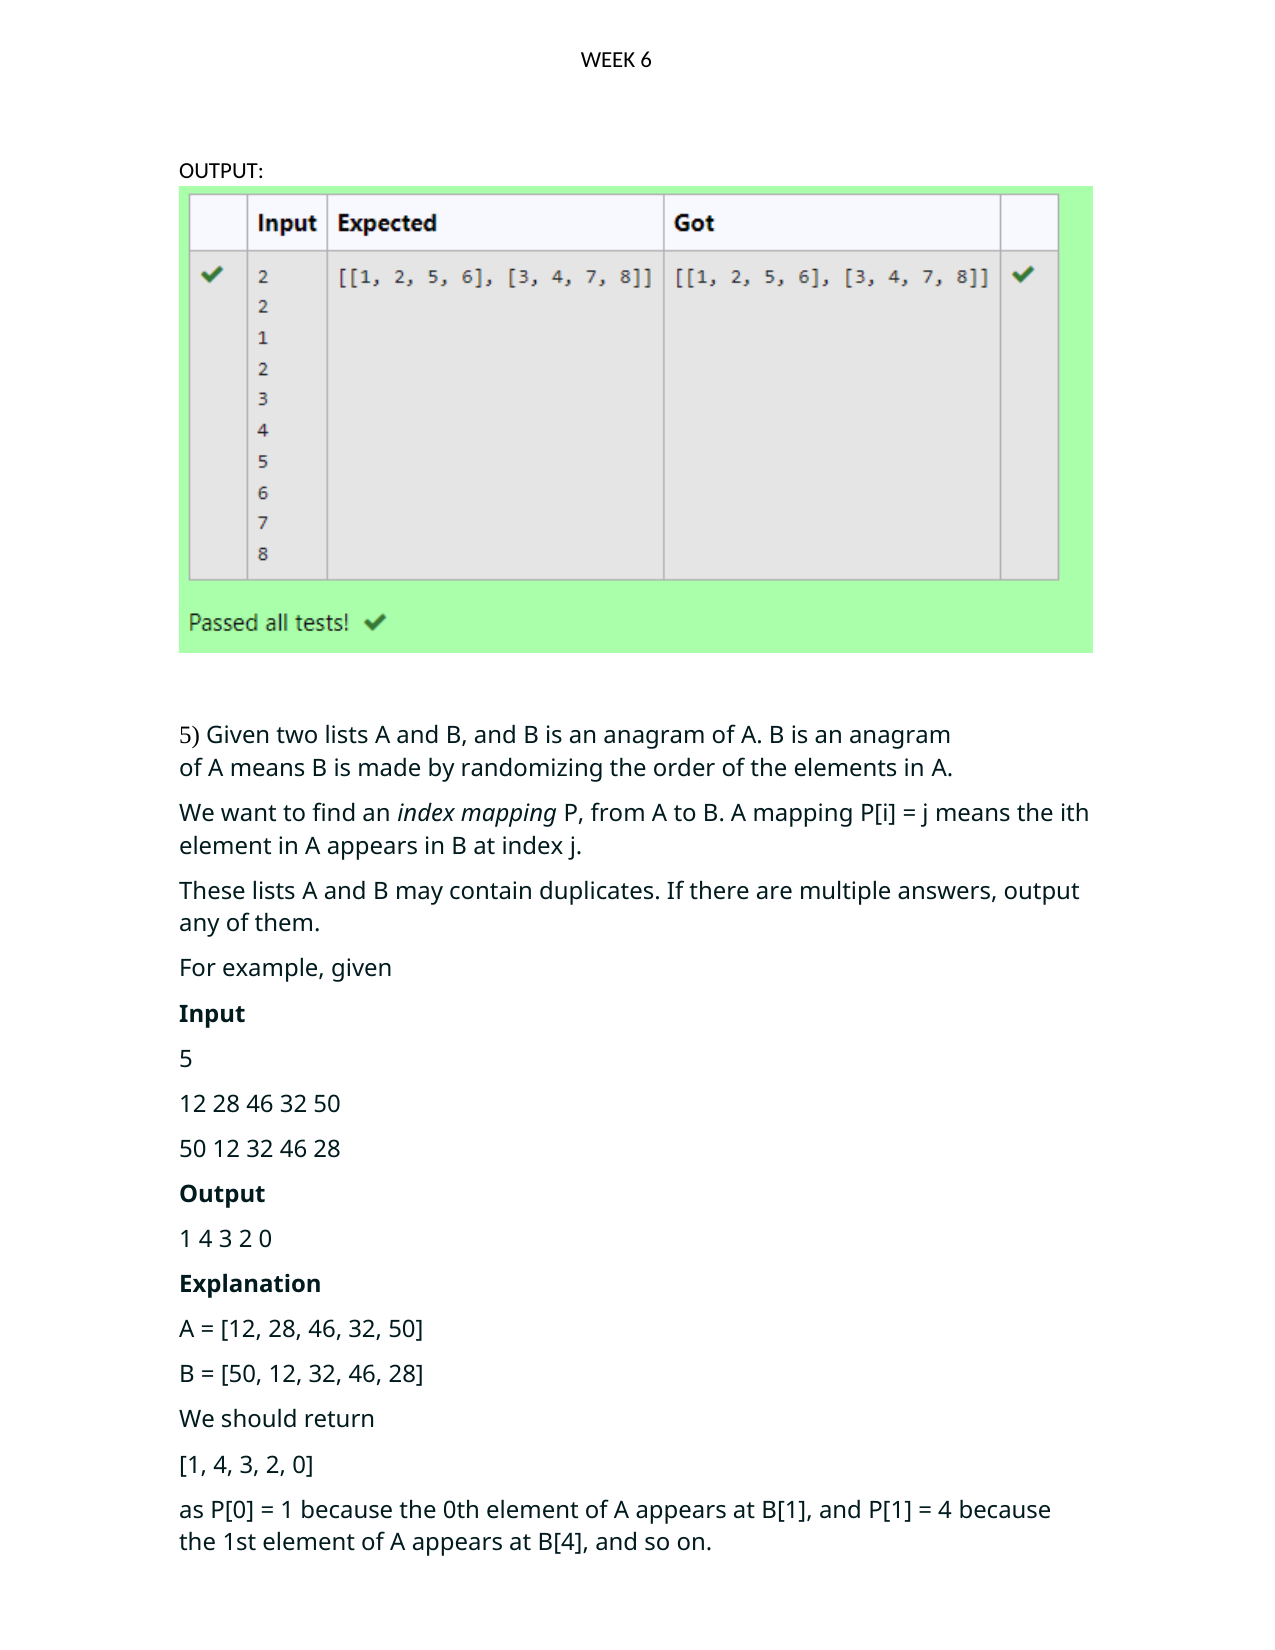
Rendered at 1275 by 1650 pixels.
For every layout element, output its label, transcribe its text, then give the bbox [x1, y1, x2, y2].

text 5) Given two lists A and B, and B is an anagram of A. B is an anagram of A means B is made by randomizing the order of the elements in A. [179, 718, 1096, 783]
picture [178, 186, 1093, 653]
text 1 4 3 2 0 [179, 1222, 1096, 1254]
text [1, 4, 3, 2, 0] [179, 1447, 1096, 1480]
text B = [50, 12, 32, 46, 28] [179, 1357, 1096, 1390]
text 50 12 32 46 28 [179, 1132, 1096, 1164]
text 5 [179, 1041, 1096, 1074]
text Input [179, 996, 1096, 1029]
text Explanation [179, 1267, 1096, 1299]
text 12 28 46 32 50 [179, 1087, 1096, 1119]
text A = [12, 28, 46, 32, 50] [179, 1312, 1096, 1345]
text Output [179, 1177, 1096, 1209]
text For example, given [179, 951, 1096, 984]
text We should return [179, 1402, 1096, 1435]
text We want to find an index mapping P, from A to B. A mapping P[i] = j means the ith element in A appears in B at index j. [179, 796, 1096, 861]
text These lists A and B may contain duplicates. If there are multiple answers, output any of them. [179, 873, 1096, 939]
text as P[0] = 1 because the 0th element of A appears at B[1], and P[1] = 4 because the 1st element of A appears at B[4], and so on. [179, 1492, 1096, 1558]
text OUTPUT: [179, 157, 1096, 652]
